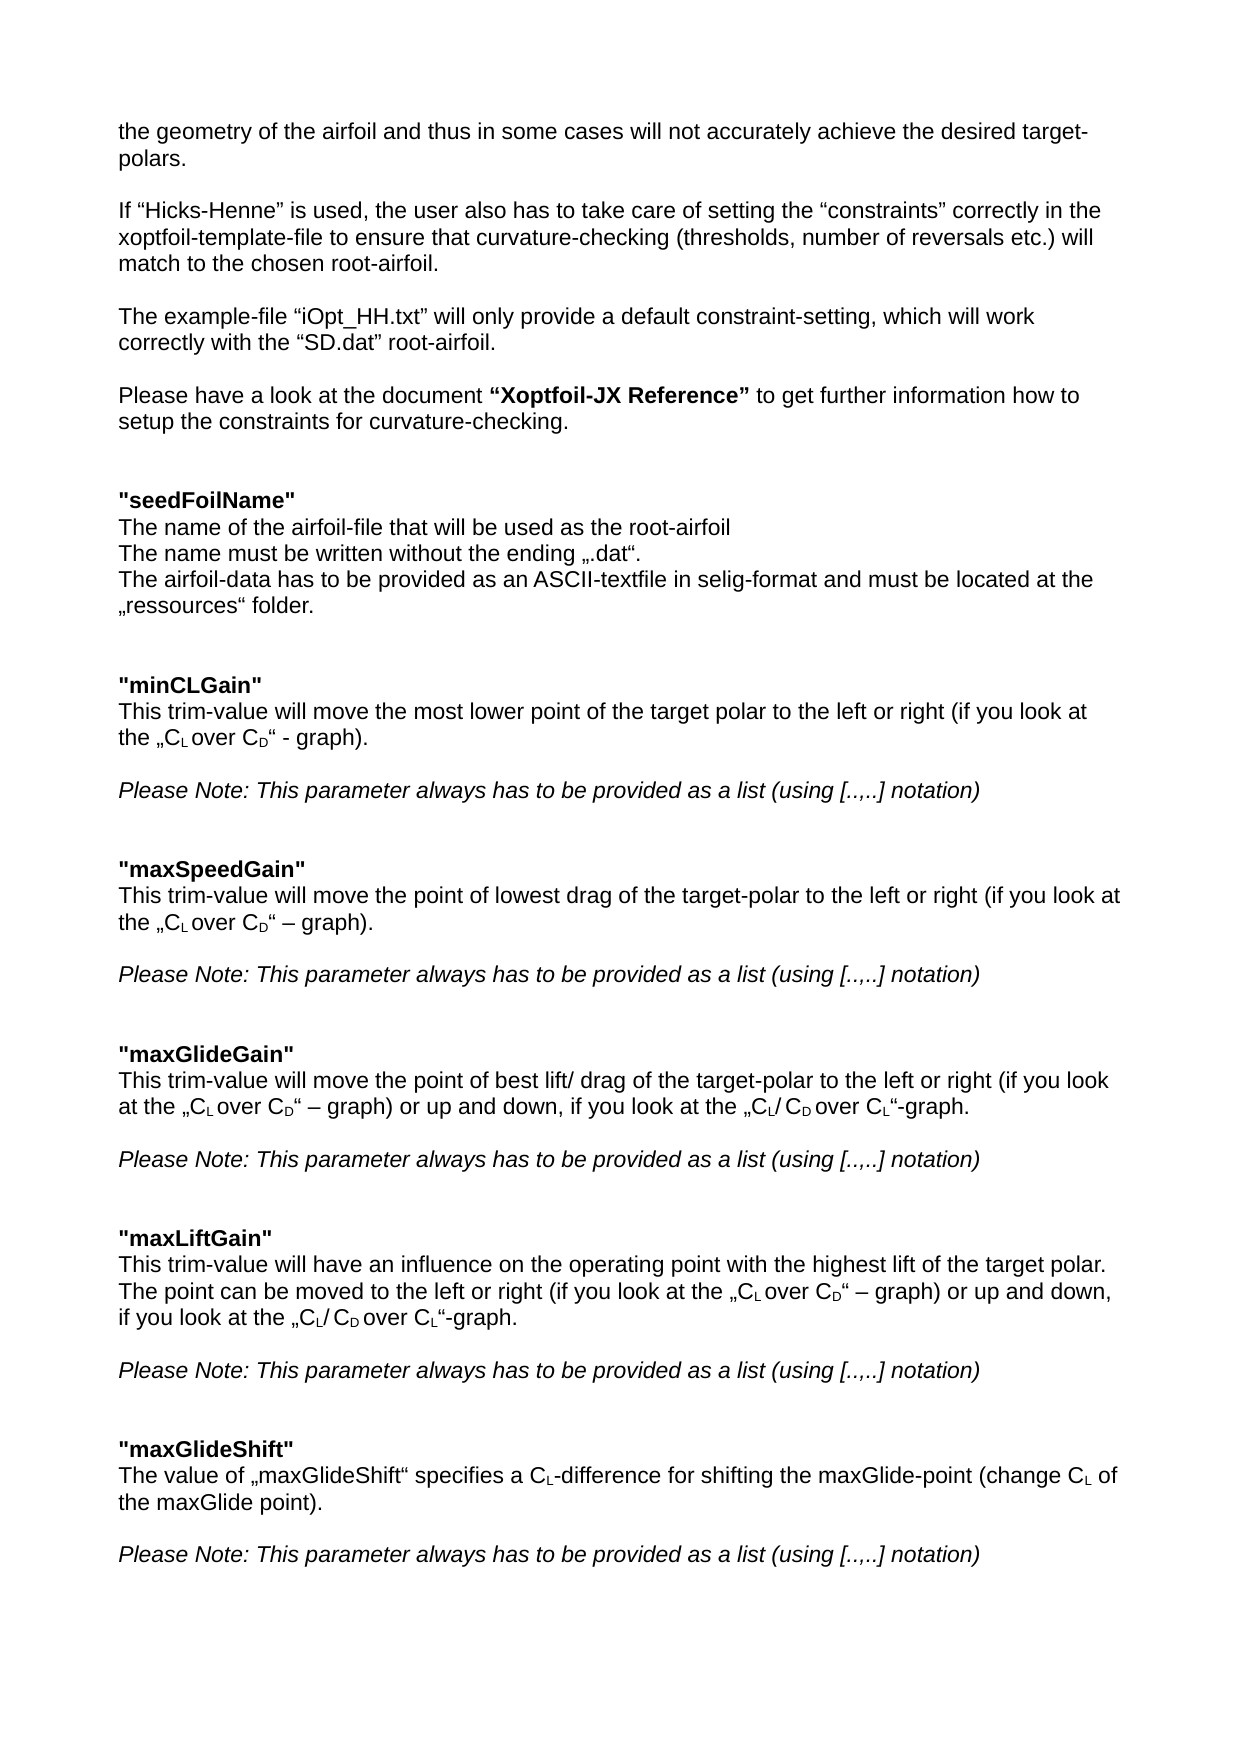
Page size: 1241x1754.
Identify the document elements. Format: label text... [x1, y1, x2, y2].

text This trim-value will move the most lower point of the target polar to the left or right (if you look at the „CL over CD“ - graph). [118, 698, 1122, 751]
text "seedFoilName" [118, 487, 1122, 513]
text Please Note: This parameter always has to be provided as a list (using [..,..] notation) [118, 777, 1122, 803]
text The example-file “iOpt_HH.txt” will only provide a default constraint-setting, which will work correctly with the “SD.dat” root-airfoil. [118, 303, 1122, 355]
text The name must be written without the ending „.dat“. [118, 540, 1122, 566]
text This trim-value will move the point of best lift/ drag of the target-polar to the left or right (if you look at the „CL over CD“ – graph) or up and down, if you look at the „CL/ CD over CL“-graph. [118, 1067, 1122, 1119]
text the geometry of the airfoil and thus in some cases will not accurately achieve the desired target-polars. [118, 118, 1122, 171]
text Please Note: This parameter always has to be provided as a list (using [..,..] notation) [118, 1146, 1122, 1172]
text "maxLiftGain" [118, 1225, 1122, 1251]
text The name of the airfoil-file that will be used as the root-airfoil [118, 513, 1122, 540]
text Please Note: This parameter always has to be provided as a list (using [..,..] notation) [118, 961, 1122, 988]
text The point can be moved to the left or right (if you look at the „CL over CD“ – graph) or up and down, if you look at the „CL/ CD over CL“-graph. [118, 1278, 1122, 1330]
text Please have a look at the document “Xoptfoil-JX Reference” to get further information how to setup the constraints for curvature-checking. [118, 382, 1122, 434]
text Please Note: This parameter always has to be provided as a list (using [..,..] notation) [118, 1357, 1122, 1383]
text "minCLGain" [118, 672, 1122, 698]
text This trim-value will have an influence on the operating point with the highest lift of the target polar. [118, 1251, 1122, 1278]
text "maxSpeedGain" [118, 856, 1122, 882]
text This trim-value will move the point of lowest drag of the target-polar to the left or right (if you look at the „CL over CD“ – graph). [118, 882, 1122, 935]
text The airfoil-data has to be provided as an ASCII-textfile in selig-format and must be located at the „ressources“ folder. [118, 566, 1122, 619]
text "maxGlideGain" [118, 1041, 1122, 1067]
text The value of „maxGlideShift“ specifies a CL-difference for shifting the maxGlide-point (change CL of the maxGlide point). [118, 1462, 1122, 1515]
text Please Note: This parameter always has to be provided as a list (using [..,..] notation) [118, 1541, 1122, 1568]
text If “Hicks-Henne” is used, the user also has to take care of setting the “constraints” correctly in the xoptfoil-template-file to ensure that curvature-checking (thresholds, number of reversals etc.) will match to the chosen root-airfoil. [118, 197, 1122, 276]
text "maxGlideShift" [118, 1436, 1122, 1462]
